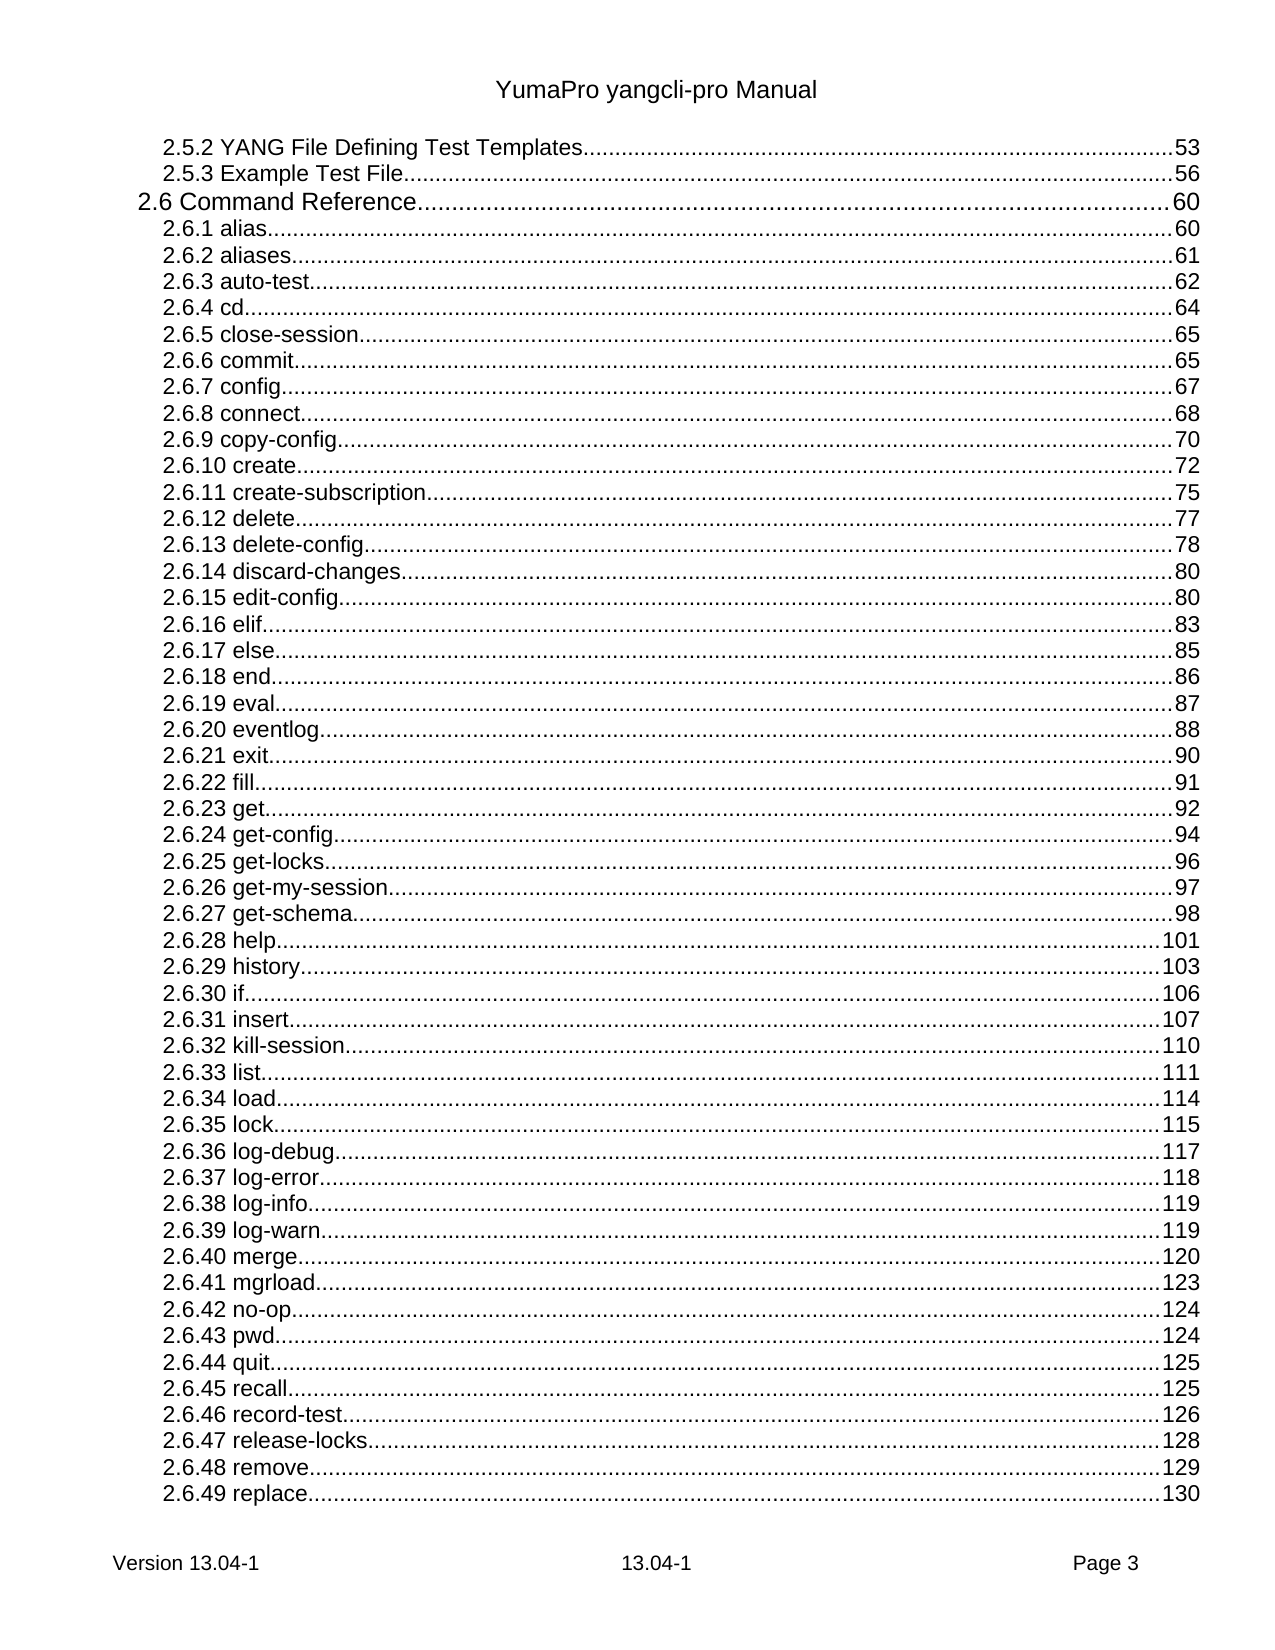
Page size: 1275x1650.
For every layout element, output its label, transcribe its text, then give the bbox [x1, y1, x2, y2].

text 2.6.6 commit 65 [162, 347, 1200, 373]
text 2.6.34 load 114 [162, 1085, 1200, 1111]
text 2.6.2 aliases 61 [162, 242, 1200, 268]
text 2.6.13 delete-config 78 [162, 531, 1200, 558]
text 2.6.8 connect 68 [162, 400, 1200, 426]
text 2.6.23 get 92 [162, 795, 1200, 821]
text 2.6.36 log-debug 117 [162, 1138, 1200, 1164]
text 2.6.37 log-error 118 [162, 1164, 1200, 1190]
text 2.6.48 remove 129 [162, 1454, 1200, 1480]
text 2.6.15 edit-config 80 [162, 584, 1200, 611]
text 2.6.20 eventlog 88 [162, 716, 1200, 742]
text 2.5.2 YANG File Defining Test Templates 53 [162, 134, 1200, 160]
text 2.6.47 release-locks 128 [162, 1427, 1200, 1454]
text 2.6.43 pwd 124 [162, 1322, 1200, 1348]
text 2.6.18 end 86 [162, 663, 1200, 689]
text 2.6.26 get-my-session 97 [162, 874, 1200, 900]
text 2.6.21 exit 90 [162, 742, 1200, 769]
text 2.6.19 eval 87 [162, 689, 1200, 716]
text 2.6.5 close-session 65 [162, 321, 1200, 347]
text 2.6.44 quit 125 [162, 1348, 1200, 1375]
text 2.6.29 history 103 [162, 953, 1200, 979]
text 2.6.14 discard-changes 80 [162, 558, 1200, 584]
text 2.6.42 no-op 124 [162, 1296, 1200, 1322]
text 2.6.1 alias 60 [162, 215, 1200, 242]
text 2.6.33 list 111 [162, 1058, 1200, 1085]
text 2.6.32 kill-session 110 [162, 1032, 1200, 1058]
text 2.6.39 log-warn 119 [162, 1217, 1200, 1243]
text 2.6.27 get-schema 98 [162, 900, 1200, 927]
text 2.6.22 fill 91 [162, 769, 1200, 795]
text 2.6.9 copy-config 70 [162, 426, 1200, 452]
text 2.6.31 insert 107 [162, 1006, 1200, 1032]
text 2.6.35 lock 115 [162, 1111, 1200, 1138]
text 2.6.41 mgrload 123 [162, 1269, 1200, 1296]
text 2.6.40 merge 120 [162, 1243, 1200, 1269]
text 2.6.11 create-subscription 75 [162, 479, 1200, 505]
text 2.6.16 elif 83 [162, 611, 1200, 637]
text 2.6.46 record-test 126 [162, 1401, 1200, 1427]
text 2.6.10 create 72 [162, 452, 1200, 479]
text 2.6.17 else 85 [162, 637, 1200, 663]
text 2.5.3 Example Test File 56 [162, 160, 1200, 186]
text 2.6.45 recall 125 [162, 1375, 1200, 1401]
text 2.6.30 if 106 [162, 979, 1200, 1006]
text 2.6.7 config 67 [162, 373, 1200, 400]
text 2.6.28 help 101 [162, 927, 1200, 953]
text 2.6 Command Reference 60 [137, 186, 1200, 215]
text 2.6.49 replace 130 [162, 1480, 1200, 1507]
text 2.6.38 log-info 119 [162, 1190, 1200, 1217]
text 2.6.25 get-locks 96 [162, 848, 1200, 874]
text 2.6.4 cd 64 [162, 294, 1200, 321]
text 2.6.24 get-config 94 [162, 821, 1200, 848]
text 2.6.3 auto-test 62 [162, 268, 1200, 294]
text 2.6.12 delete 77 [162, 505, 1200, 531]
